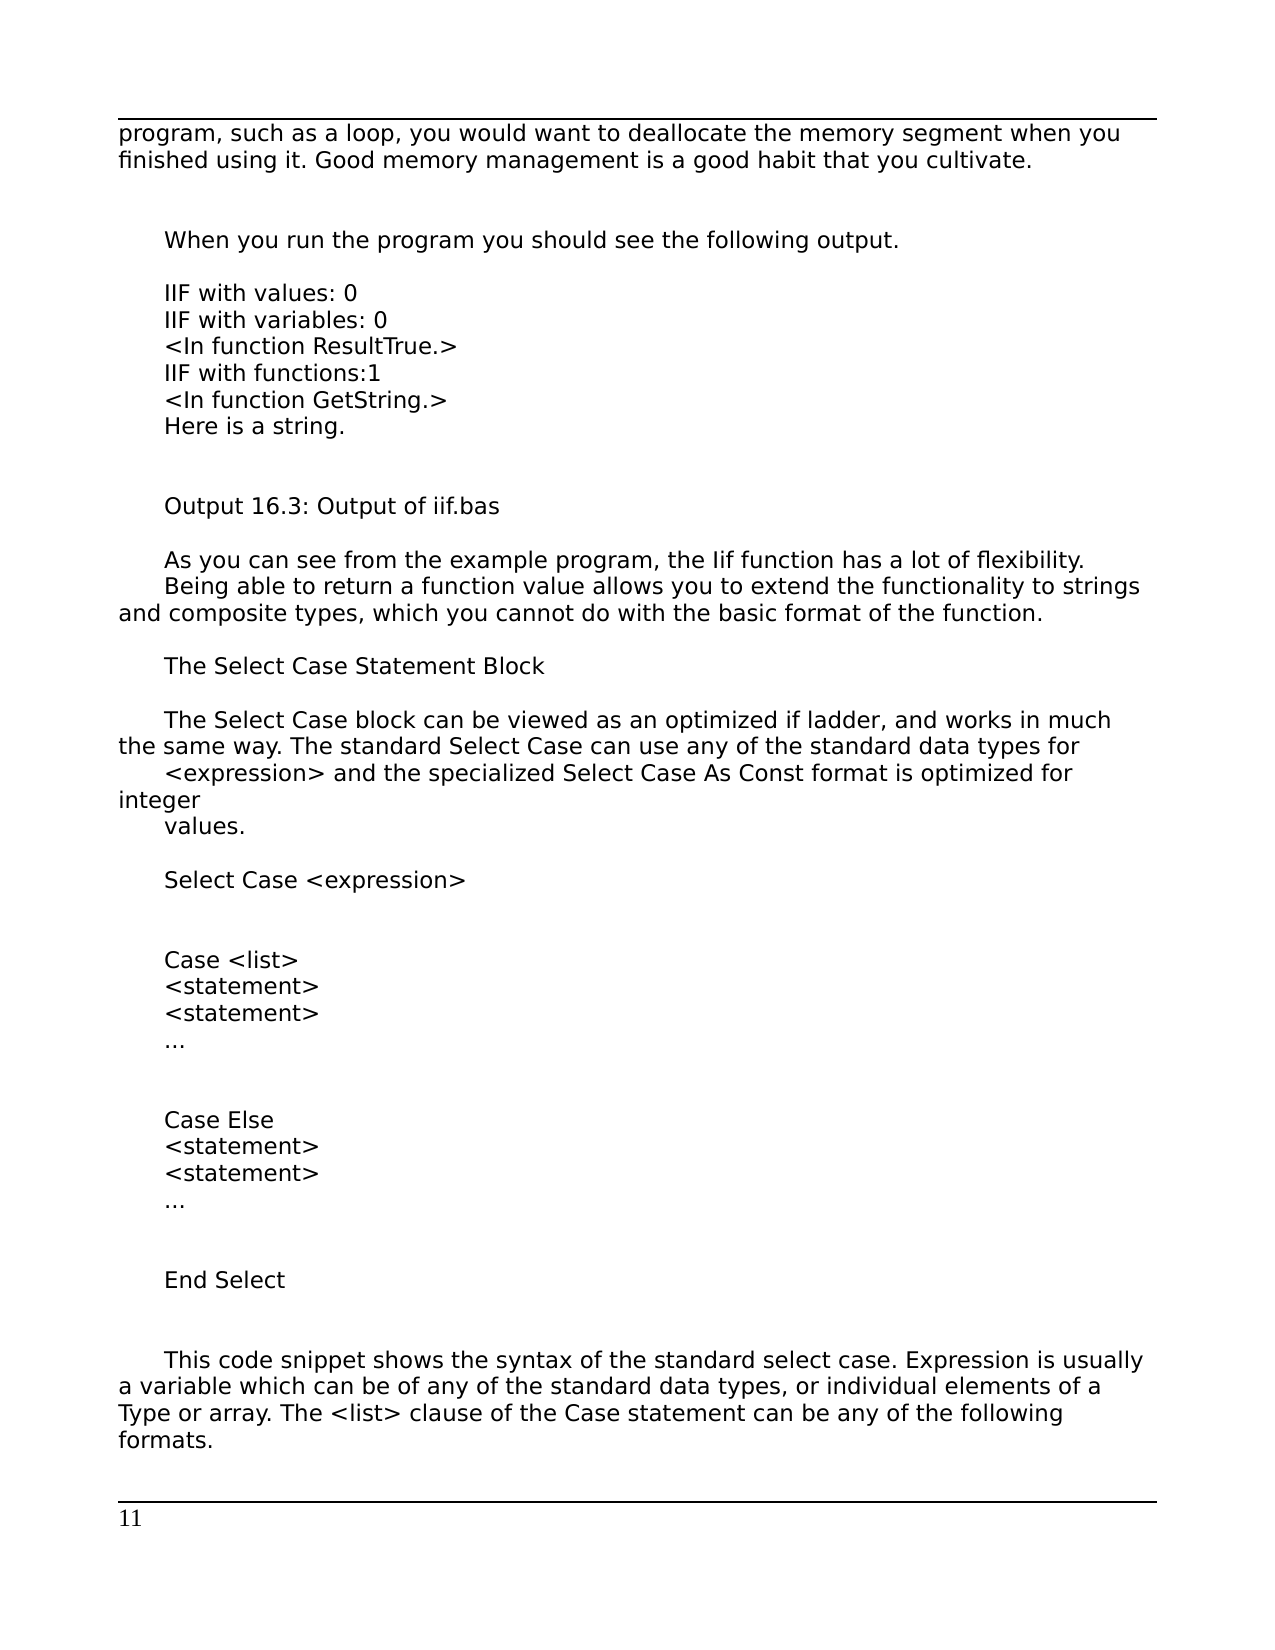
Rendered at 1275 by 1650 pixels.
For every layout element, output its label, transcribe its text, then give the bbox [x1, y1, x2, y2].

text IIF with values: 0 [118, 280, 1157, 307]
text Here is a string. [118, 413, 1157, 440]
text The Select Case block can be viewed as an optimized if ladder, and works in much the same way. The standard Select Case can use any of the standard data types for [118, 707, 1157, 760]
text Case <list> [118, 947, 1157, 973]
text IIF with variables: 0 [118, 307, 1157, 333]
text ... [118, 1187, 1157, 1213]
text <statement> [118, 973, 1157, 1000]
text program, such as a loop, you would want to deallocate the memory segment when you finished using it. Good memory management is a good habit that you cultivate. [118, 120, 1157, 173]
text The Select Case Statement Block [118, 653, 1157, 680]
text Select Case <expression> [118, 867, 1157, 893]
text <In function ResultTrue.> [118, 333, 1157, 360]
text ... [118, 1027, 1157, 1053]
text <statement> [118, 1133, 1157, 1160]
text Being able to return a function value allows you to extend the functionality to strings and composite types, which you cannot do with the basic format of the function. [118, 573, 1157, 627]
text <In function GetString.> [118, 387, 1157, 413]
text <expression> and the specialized Select Case As Const format is optimized for integer [118, 760, 1157, 813]
text Case Else [118, 1107, 1157, 1133]
text End Select [118, 1267, 1157, 1293]
text As you can see from the example program, the Iif function has a lot of flexibility. [118, 547, 1157, 573]
text Output 16.3: Output of iif.bas [118, 493, 1157, 520]
text <statement> [118, 1160, 1157, 1187]
text IIF with functions:1 [118, 360, 1157, 387]
text When you run the program you should see the following output. [118, 227, 1157, 253]
text <statement> [118, 1000, 1157, 1027]
text This code snippet shows the syntax of the standard select case. Expression is usually a variable which can be of any of the standard data types, or individual elements of a Type or array. The <list> clause of the Case statement can be any of the following formats. [118, 1347, 1157, 1453]
text values. [118, 813, 1157, 840]
